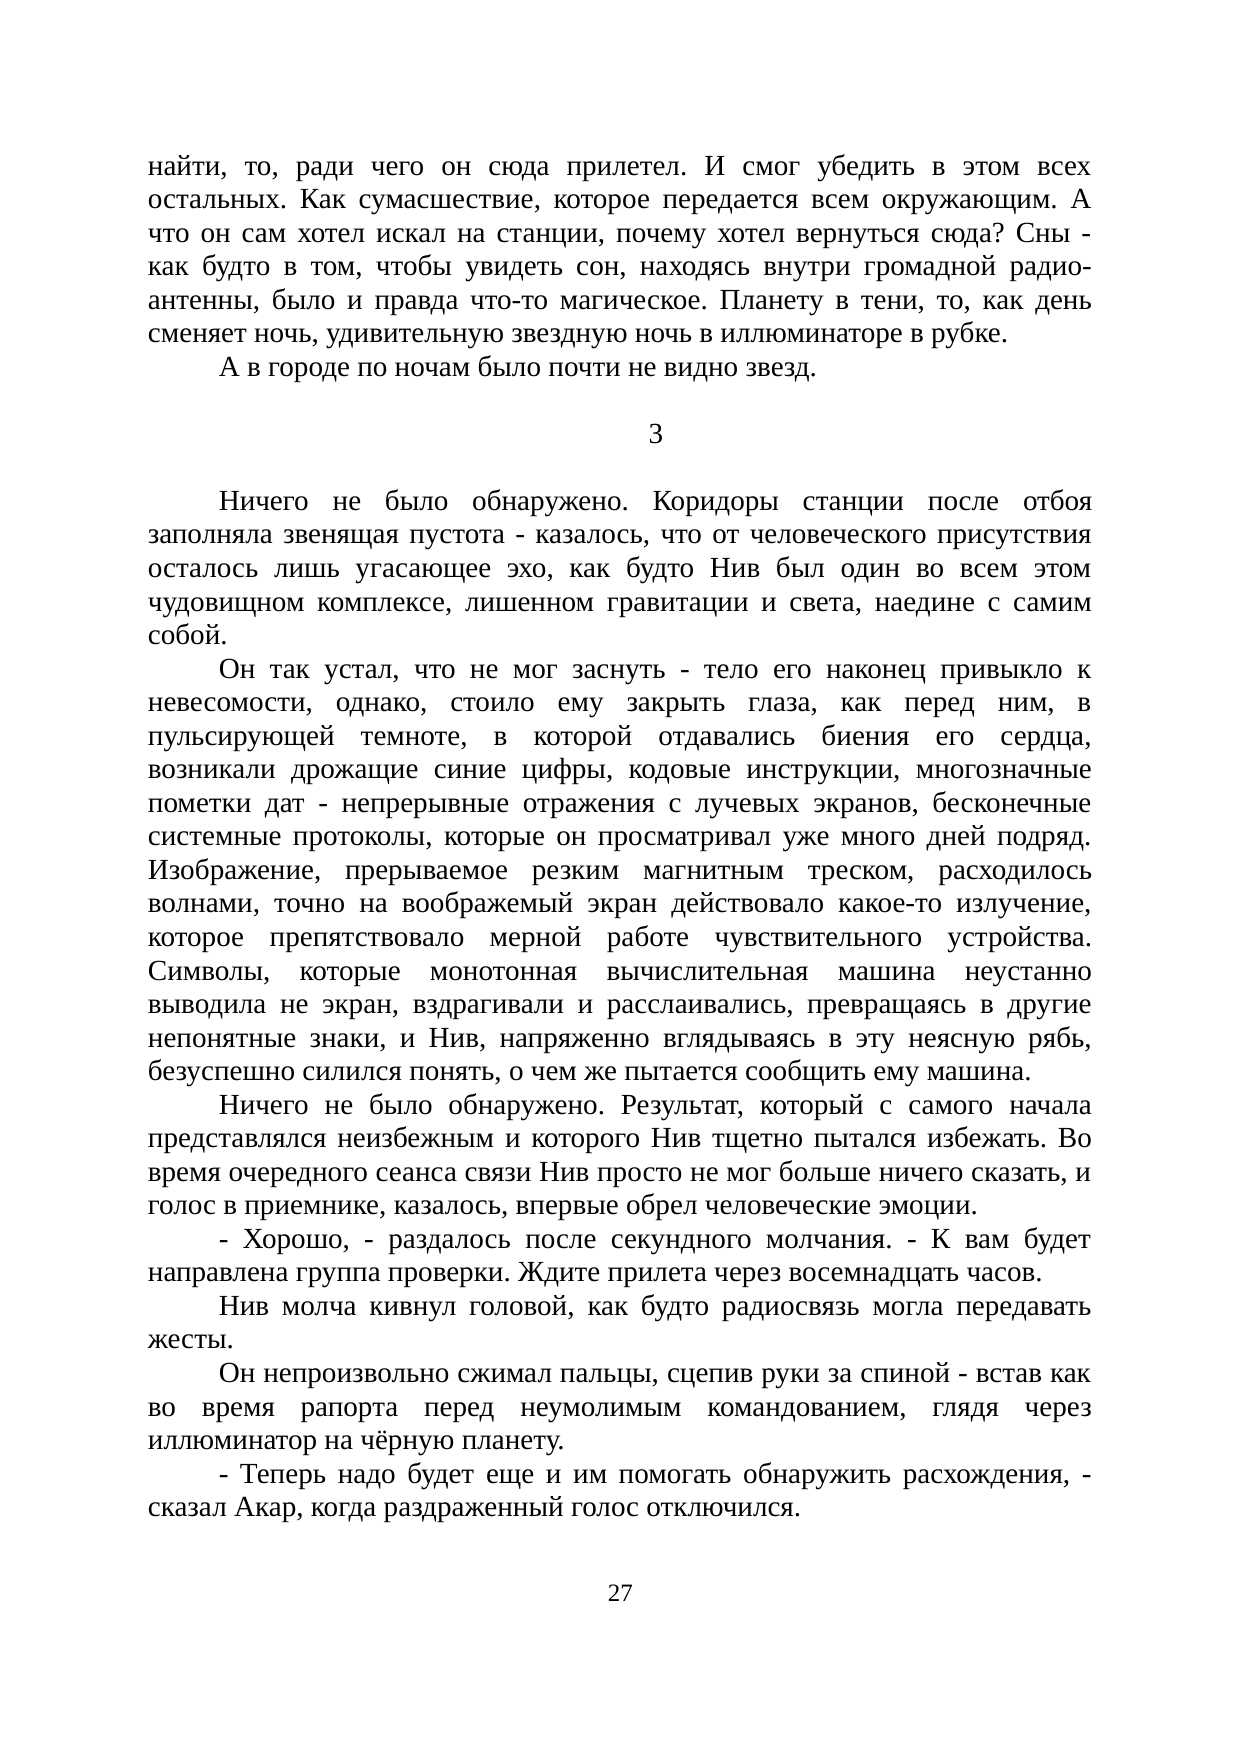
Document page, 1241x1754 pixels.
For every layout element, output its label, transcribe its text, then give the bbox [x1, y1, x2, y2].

text - Теперь надо будет еще и им помогать обнаружить расхождения, - сказал Акар, когда раздраженный голос отключился. [148, 1456, 1093, 1523]
text Он непроизвольно сжимал пальцы, сцепив руки за спиной - встав как во время рапорта перед неумолимым командованием, глядя через иллюминатор на чёрную планету. [148, 1355, 1093, 1456]
text - Хорошо, - раздалось после секундного молчания. - К вам будет направлена группа проверки. Ждите прилета через восемнадцать часов. [148, 1221, 1093, 1288]
text А в городе по ночам было почти не видно звезд. [148, 349, 1093, 382]
text найти, то, ради чего он сюда прилетел. И смог убедить в этом всех остальных. Как сумасшествие, которое передается всем окружающим. А что он сам хотел искал на станции, почему хотел вернуться сюда? Сны - как будто в том, чтобы увидеть сон, находясь внутри громадной радио-антенны, было и правда что-то магическое. Планету в тени, то, как день сменяет ночь, удивительную звездную ночь в иллюминаторе в рубке. [148, 148, 1093, 349]
text Ничего не было обнаружено. Коридоры станции после отбоя заполняла звенящая пустота - казалось, что от человеческого присутствия осталось лишь угасающее эхо, как будто Нив был один во всем этом чудовищном комплексе, лишенном гравитации и света, наедине с самим собой. [148, 483, 1093, 651]
text 3 [148, 416, 1093, 449]
text Ничего не было обнаружено. Результат, который с самого начала представлялся неизбежным и которого Нив тщетно пытался избежать. Во время очередного сеанса связи Нив просто не мог больше ничего сказать, и голос в приемнике, казалось, впервые обрел человеческие эмоции. [148, 1087, 1093, 1221]
text Нив молча кивнул головой, как будто радиосвязь могла передавать жесты. [148, 1288, 1093, 1355]
text Он так устал, что не мог заснуть - тело его наконец привыкло к невесомости, однако, стоило ему закрыть глаза, как перед ним, в пульсирующей темноте, в которой отдавались биения его сердца, возникали дрожащие синие цифры, кодовые инструкции, многозначные пометки дат - непрерывные отражения с лучевых экранов, бесконечные системные протоколы, которые он просматривал уже много дней подряд. Изображение, прерываемое резким магнитным треском, расходилось волнами, точно на воображемый экран действовало какое-то излучение, которое препятствовало мерной работе чувствительного устройства. Символы, которые монотонная вычислительная машина неустанно выводила не экран, вздрагивали и расслаивались, превращаясь в другие непонятные знаки, и Нив, напряженно вглядываясь в эту неясную рябь, безуспешно силился понять, о чем же пытается сообщить ему машина. [148, 651, 1093, 1087]
